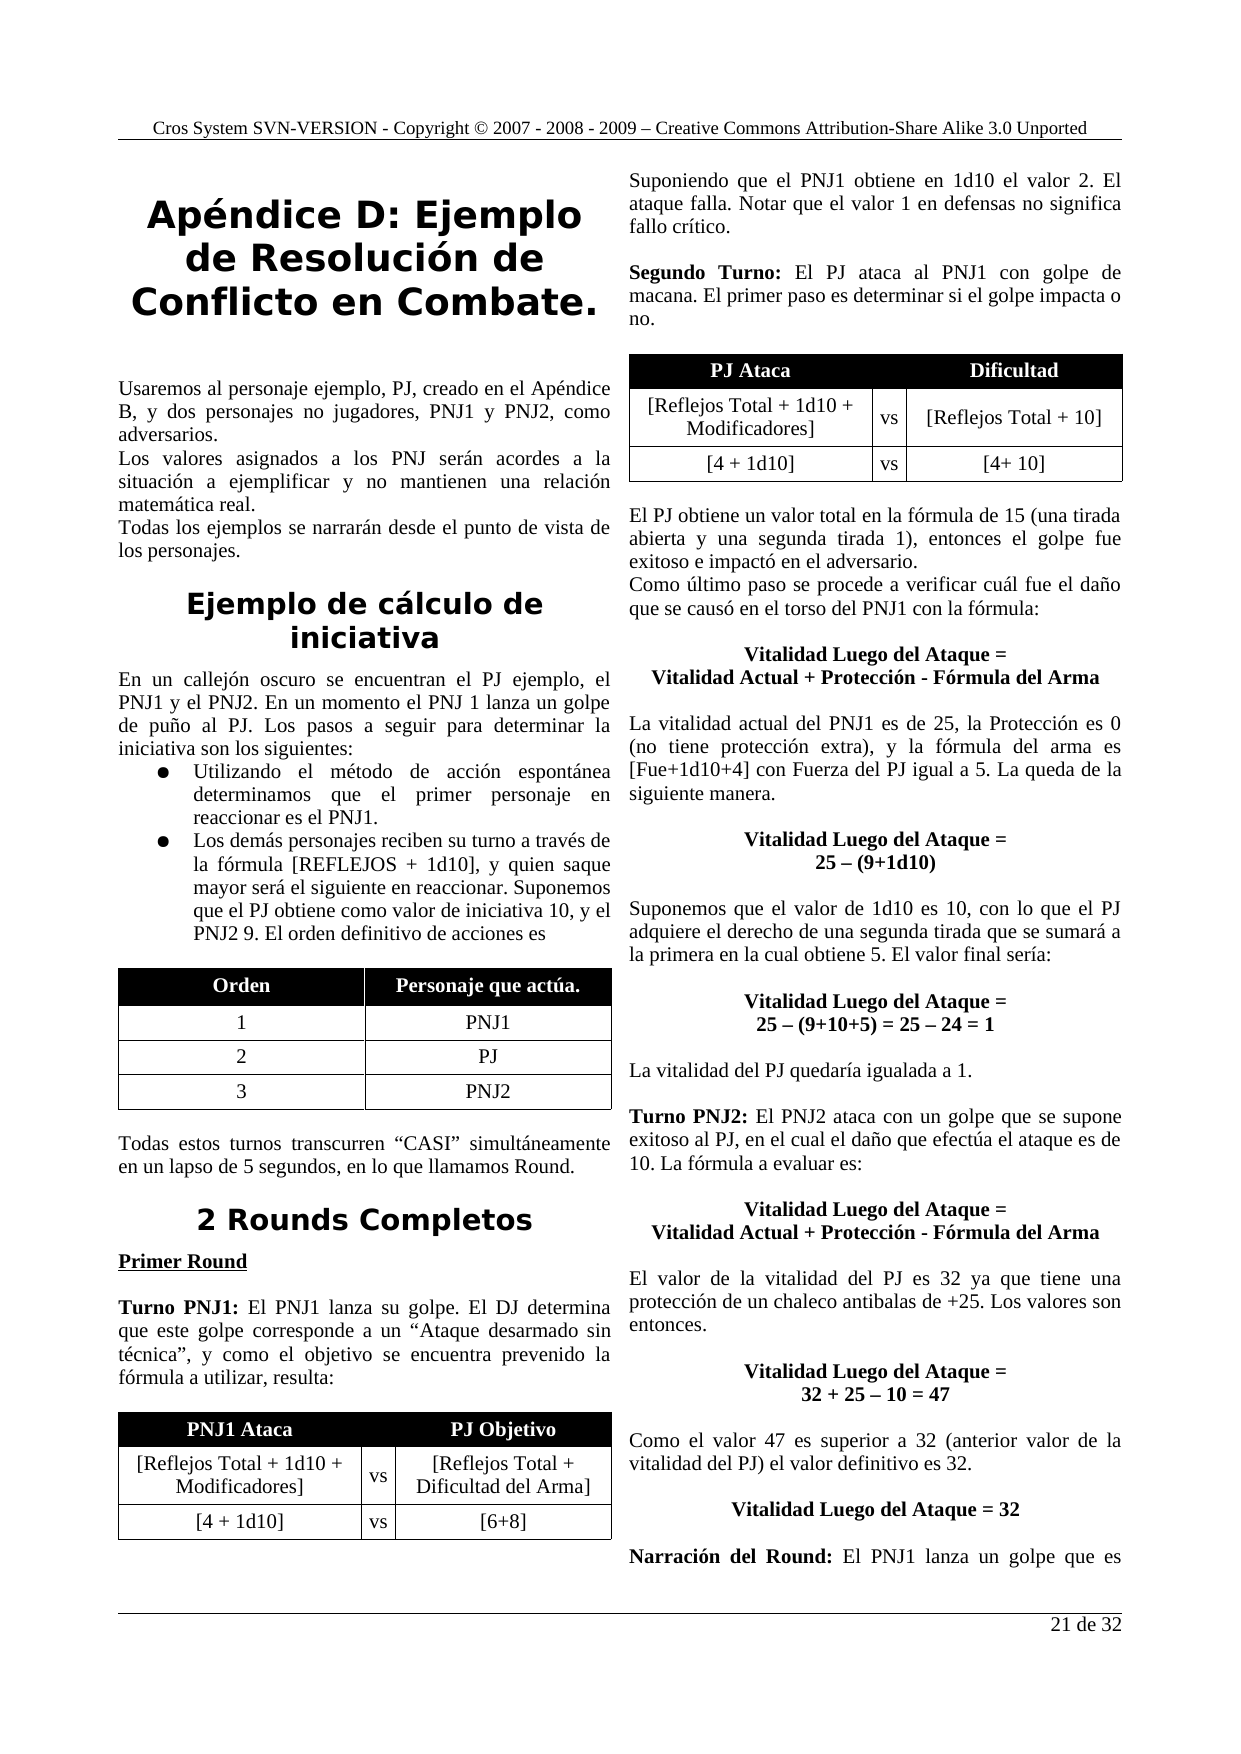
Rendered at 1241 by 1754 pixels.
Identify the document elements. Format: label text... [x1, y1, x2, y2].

table_cell 2 [119, 1041, 364, 1074]
text El valor de la vitalidad del PJ es 32 ya que tiene una protección de un chaleco antibalas de +25. Los valores son entonces. [629, 1267, 1122, 1336]
table_cell [Reflejos Total + Dificultad del Arma] [396, 1447, 611, 1504]
table_header PJ Objetivo [396, 1413, 611, 1446]
table_header PJ Ataca [630, 355, 872, 388]
list Los demás personajes reciben su turno a través de la fórmula [REFLEJOS + 1d10], y quien saque mayor será el siguiente en reaccionar. Suponemos que el PJ obtiene como valor de iniciativa 10, y el PNJ2 9. El orden definitivo de acciones es [156, 829, 611, 945]
table_cell [4 + 1d10] [119, 1505, 361, 1539]
text Turno PNJ2: El PNJ2 ataca con un golpe que se supone exitoso al PJ, en el cual el daño que efectúa el ataque es de 10. La fórmula a evaluar es: [629, 1105, 1122, 1174]
table_cell [4 + 1d10] [630, 447, 872, 481]
text Vitalidad Luego del Ataque = [629, 989, 1122, 1013]
table_header PNJ1 Ataca [119, 1413, 361, 1446]
text En un callejón oscuro se encuentran el PJ ejemplo, el PNJ1 y el PNJ2. En un momento el PNJ 1 lanza un golpe de puño al PJ. Los pasos a seguir para determinar la iniciativa son los siguientes: [118, 667, 611, 760]
table_cell vs [362, 1447, 395, 1504]
text La vitalidad actual del PNJ1 es de 25, la Protección es 0 (no tiene protección extra), y la fórmula del arma es [Fue+1d10+4] con Fuerza del PJ igual a 5. La queda de la siguiente manera. [629, 712, 1122, 804]
text Suponemos que el valor de 1d10 es 10, con lo que el PJ adquiere el derecho de una segunda tirada que se sumará a la primera en la cual obtiene 5. El valor final sería: [629, 897, 1122, 966]
table_cell PNJ2 [366, 1075, 611, 1109]
subtitle 2 Rounds Completos [118, 1203, 611, 1237]
text Vitalidad Actual + Protección - Fórmula del Arma [629, 666, 1122, 689]
table_header [873, 355, 906, 388]
text Vitalidad Luego del Ataque = [629, 1359, 1122, 1383]
text Suponiendo que el PNJ1 obtiene en 1d10 el valor 2. El ataque falla. Notar que el valor 1 en defensas no significa fallo crítico. [629, 168, 1122, 238]
text Todas estos turnos transcurren “CASI” simultáneamente en un lapso de 5 segundos, en lo que llamamos Round. [118, 1132, 611, 1178]
table_cell vs [873, 447, 906, 481]
text La vitalidad del PJ quedaría igualada a 1. [629, 1059, 1122, 1082]
table_header Dificultad [907, 355, 1122, 388]
list Utilizando el método de acción espontánea determinamos que el primer personaje en reaccionar es el PNJ1. [156, 760, 611, 829]
text Turno PNJ1: El PNJ1 lanza su golpe. El DJ determina que este golpe corresponde a un “Ataque desarmado sin técnica”, y como el objetivo se encuentra prevenido la fórmula a utilizar, resulta: [118, 1296, 611, 1389]
text Todas los ejemplos se narrarán desde el punto de vista de los personajes. [118, 516, 611, 562]
table_header Orden [119, 969, 364, 1005]
table_cell 1 [119, 1006, 364, 1040]
text 25 – (9+1d10) [629, 851, 1122, 874]
table_cell [Reflejos Total + 1d10 + Modificadores] [630, 389, 872, 446]
table_cell [4+ 10] [907, 447, 1122, 481]
table_cell 3 [119, 1075, 364, 1109]
table_cell vs [873, 389, 906, 446]
table_cell [Reflejos Total + 10] [907, 389, 1122, 446]
text El PJ obtiene un valor total en la fórmula de 15 (una tirada abierta y una segunda tirada 1), entonces el golpe fue exitoso e impactó en el adversario. [629, 504, 1122, 573]
table_cell [6+8] [396, 1505, 611, 1539]
table_cell vs [362, 1505, 395, 1539]
text Vitalidad Luego del Ataque = [629, 828, 1122, 851]
table_cell PJ [366, 1041, 611, 1074]
text 32 + 25 – 10 = 47 [629, 1383, 1122, 1406]
subtitle Ejemplo de cálculo de iniciativa [118, 587, 611, 655]
text 25 – (9+10+5) = 25 – 24 = 1 [629, 1013, 1122, 1036]
text Segundo Turno: El PJ ataca al PNJ1 con golpe de macana. El primer paso es determinar si el golpe impacta o no. [629, 261, 1122, 330]
text Vitalidad Actual + Protección - Fórmula del Arma [629, 1221, 1122, 1244]
subtitle Apéndice D: Ejemplo de Resolución de Conflicto en Combate. [118, 193, 611, 324]
text Vitalidad Luego del Ataque = [629, 1198, 1122, 1221]
text Como último paso se procede a verificar cuál fue el daño que se causó en el torso del PNJ1 con la fórmula: [629, 573, 1122, 619]
text Usaremos al personaje ejemplo, PJ, creado en el Apéndice B, y dos personajes no jugadores, PNJ1 y PNJ2, como adversarios. [118, 377, 611, 446]
text Los valores asignados a los PNJ serán acordes a la situación a ejemplificar y no mantienen una relación matemática real. [118, 446, 611, 516]
table_cell [Reflejos Total + 1d10 + Modificadores] [119, 1447, 361, 1504]
table_header [362, 1413, 395, 1446]
text Narración del Round: El PNJ1 lanza un golpe que es [629, 1544, 1122, 1568]
table_cell PNJ1 [366, 1006, 611, 1040]
text Vitalidad Luego del Ataque = 32 [629, 1498, 1122, 1521]
table_header Personaje que actúa. [366, 969, 611, 1005]
text Vitalidad Luego del Ataque = [629, 643, 1122, 666]
text Primer Round [118, 1250, 611, 1273]
text Como el valor 47 es superior a 32 (anterior valor de la vitalidad del PJ) el valor definitivo es 32. [629, 1429, 1122, 1475]
